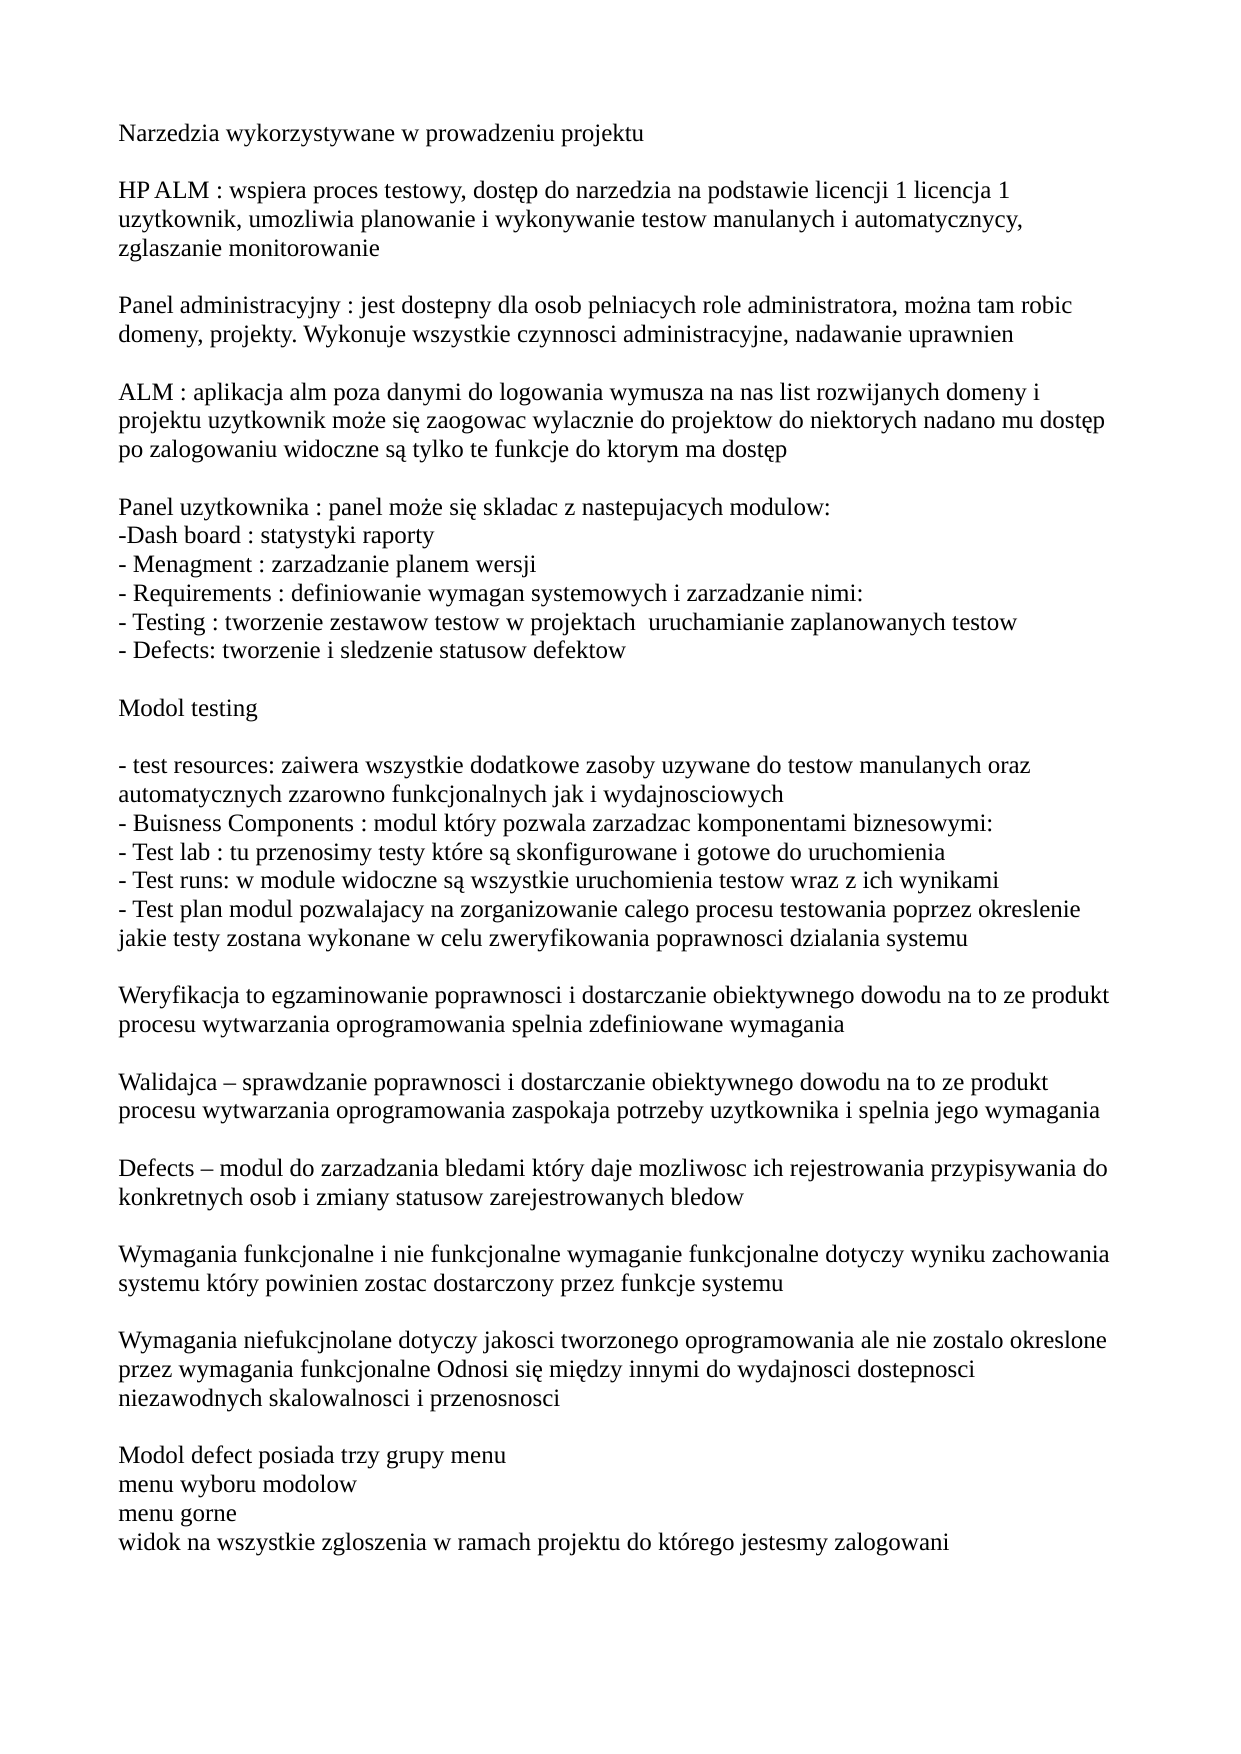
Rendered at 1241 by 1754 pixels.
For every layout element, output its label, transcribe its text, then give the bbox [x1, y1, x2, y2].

text - Testing : tworzenie zestawow testow w projektach uruchamianie zaplanowanych testow - Defects: tworzenie i sledzenie statusow defektow Modol testing - test resources: zaiwera wszystkie dodatkowe zasoby uzywane do testow manulanych oraz automatycznych zzarowno funkcjonalnych jak i wydajnosciowych - Buisness Components : modul który pozwala zarzadzac komponentami biznesowymi: - Test lab : tu przenosimy testy które są skonfigurowane i gotowe do uruchomienia - Test runs: w module widoczne są wszystkie uruchomienia testow wraz z ich wynikami - Test plan modul pozwalajacy na zorganizowanie calego procesu testowania poprzez okreslenie jakie testy zostana wykonane w celu zweryfikowania poprawnosci dzialania systemu Weryfikacja to egzaminowanie poprawnosci i dostarczanie obiektywnego dowodu na to ze produkt procesu wytwarzania oprogramowania spelnia zdefiniowane wymagania Walidajca – sprawdzanie poprawnosci i dostarczanie obiektywnego dowodu na to ze produkt procesu wytwarzania oprogramowania zaspokaja potrzeby uzytkownika i spelnia jego wymagania Defects – modul do zarzadzania bledami który daje mozliwosc ich rejestrowania przypisywania do konkretnych osob i zmiany statusow zarejestrowanych bledow Wymagania funkcjonalne i nie funkcjonalne wymaganie funkcjonalne dotyczy wyniku zachowania systemu który powinien zostac dostarczony przez funkcje systemu Wymagania niefukcjnolane dotyczy jakosci tworzonego oprogramowania ale nie zostalo okreslone przez wymagania funkcjonalne Odnosi się między innymi do wydajnosci dostepnosci niezawodnych skalowalnosci i przenosnosci Modol defect posiada trzy grupy menu menu wyboru modolow menu gorne widok na wszystkie zgloszenia w ramach projektu do którego jestesmy zalogowani [118, 607, 1122, 1556]
text Narzedzia wykorzystywane w prowadzeniu projektu HP ALM : wspiera proces testowy, dostęp do narzedzia na podstawie licencji 1 licencja 1 uzytkownik, umozliwia planowanie i wykonywanie testow manulanych i automatycznycy, zglaszanie monitorowanie Panel administracyjny : jest dostepny dla osob pelniacych role administratora, można tam robic domeny, projekty. Wykonuje wszystkie czynnosci administracyjne, nadawanie uprawnien ALM : aplikacja alm poza danymi do logowania wymusza na nas list rozwijanych domeny i projektu uzytkownik może się zaogowac wylacznie do projektow do niektorych nadano mu dostęp po zalogowaniu widoczne są tylko te funkcje do ktorym ma dostęp Panel uzytkownika : panel może się skladac z nastepujacych modulow: -Dash board : statystyki raporty - Menagment : zarzadzanie planem wersji - Requirements : definiowanie wymagan systemowych i zarzadzanie nimi: [118, 118, 1122, 607]
